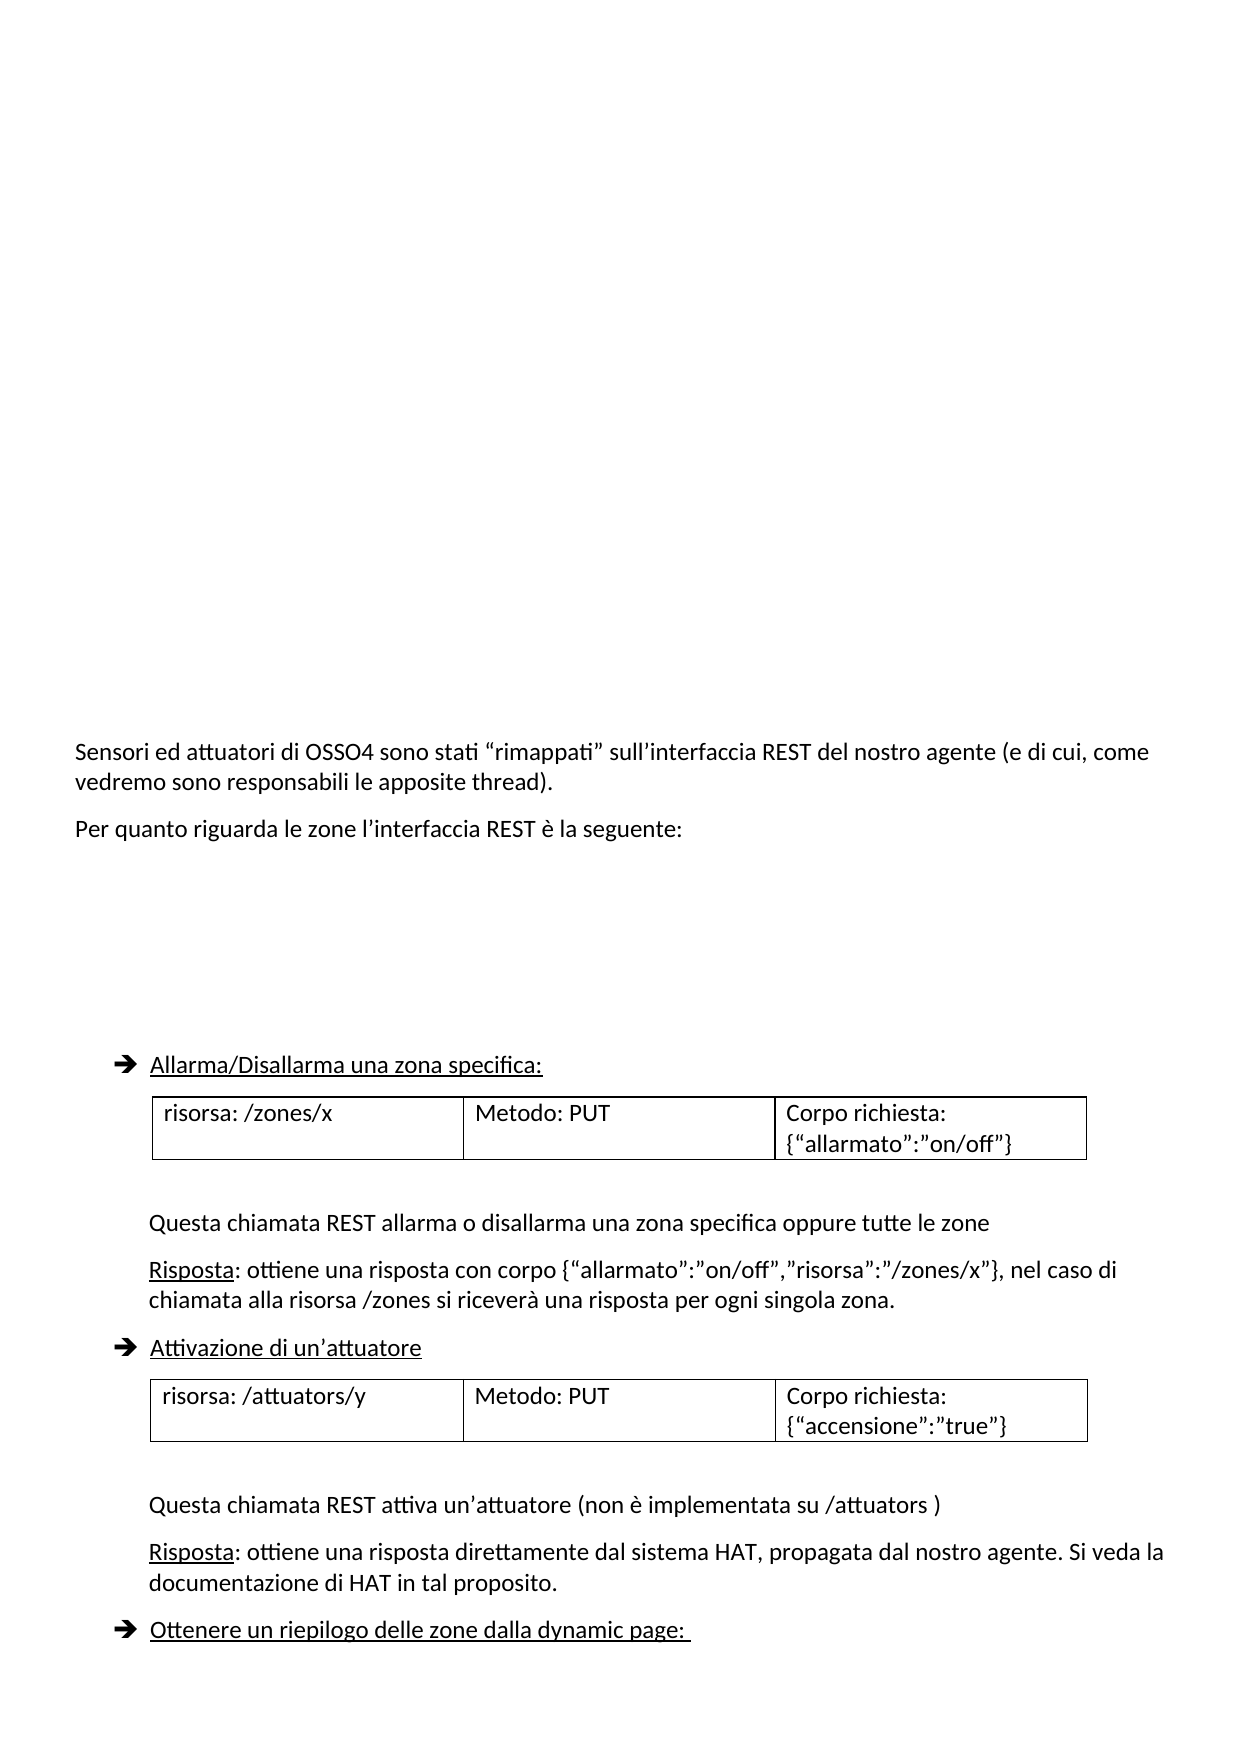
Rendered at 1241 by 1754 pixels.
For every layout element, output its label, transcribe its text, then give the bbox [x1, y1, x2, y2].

table_header Corpo richiesta: {“allarmato”:”on/off”} [776, 1098, 1086, 1158]
text Questa chiamata REST allarma o disallarma una zona specifica oppure tutte le zone [149, 1207, 1165, 1237]
list Attivazione di un’attuatore [112, 1332, 1165, 1362]
text Risposta: ottiene una risposta con corpo {“allarmato”:”on/off”,”risorsa”:”/zones/x”}, nel caso di chiamata alla risorsa /zones si riceverà una risposta per ogni singola zona. [149, 1254, 1165, 1315]
text Sensori ed attuatori di OSSO4 sono stati “rimappati” sull’interfaccia REST del nostro agente (e di cui, come vedremo sono responsabili le apposite thread). [75, 736, 1165, 797]
text Per quanto riguarda le zone l’interfaccia REST è la seguente: [75, 813, 1165, 844]
table_header Metodo: PUT [464, 1380, 775, 1441]
table_header risorsa: /attuators/y [151, 1380, 463, 1441]
text Questa chiamata REST attiva un’attuatore (non è implementata su /attuators ) [149, 1489, 1165, 1520]
table_header Metodo: PUT [464, 1098, 774, 1158]
list Allarma/Disallarma una zona specifica: [112, 1049, 1165, 1080]
table_header risorsa: /zones/x [153, 1098, 463, 1158]
list Ottenere un riepilogo delle zone dalla dynamic page: [112, 1614, 1165, 1644]
table_header Corpo richiesta: {“accensione”:”true”} [776, 1380, 1087, 1441]
text Risposta: ottiene una risposta direttamente dal sistema HAT, propagata dal nostro agente. Si veda la documentazione di HAT in tal proposito. [149, 1536, 1165, 1597]
